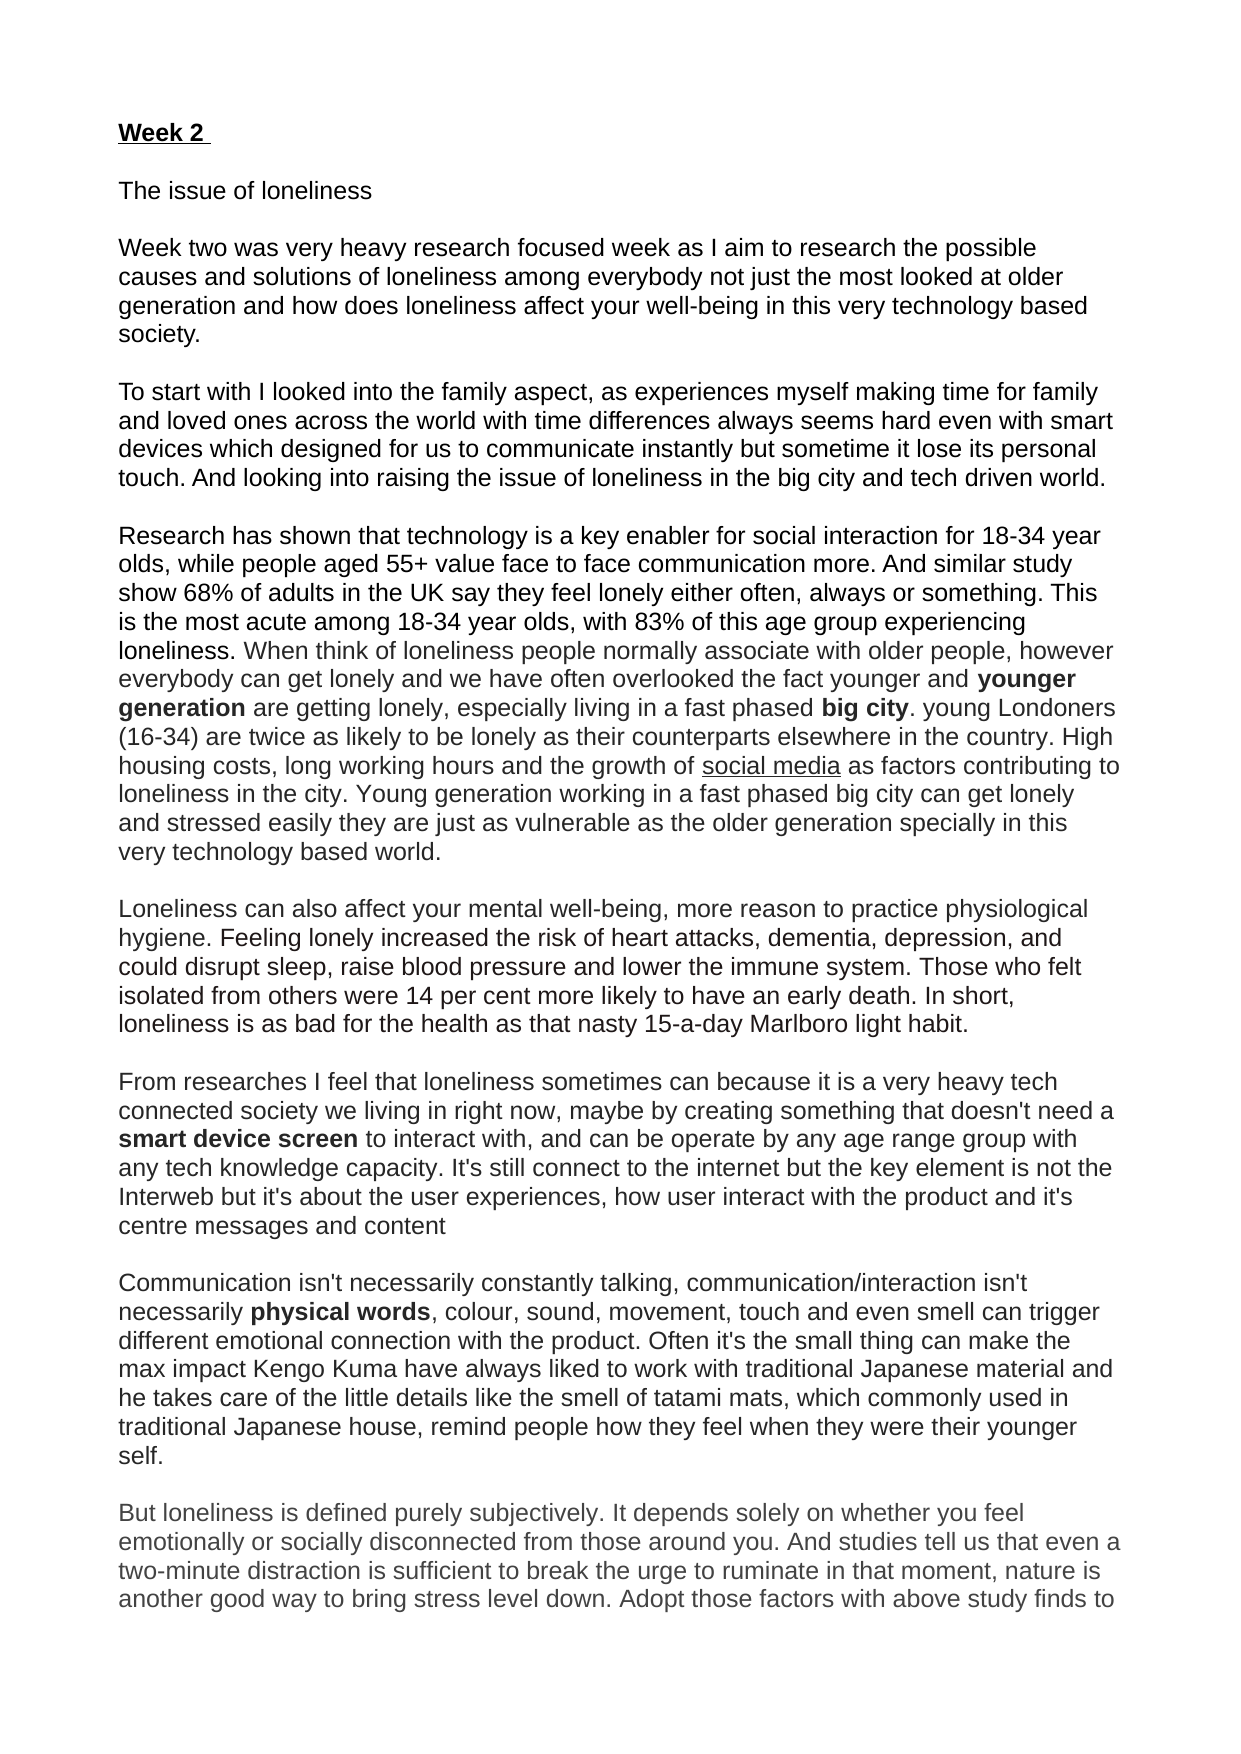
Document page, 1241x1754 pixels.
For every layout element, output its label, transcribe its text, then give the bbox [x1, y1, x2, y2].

text The issue of loneliness [118, 176, 1122, 204]
text From researches I feel that loneliness sometimes can because it is a very heavy tech connected society we living in right now, maybe by creating something that doesn't need a smart device screen to interact with, and can be operate by any age range group with any tech knowledge capacity. It's still connect to the internet but the key element is not the Interweb but it's about the user experiences, how user interact with the product and it's centre messages and content [118, 1067, 1122, 1239]
text But loneliness is defined purely subjectively. It depends solely on whether you feel emotionally or socially disconnected from those around you. And studies tell us that even a two-minute distraction is sufficient to break the urge to ruminate in that moment, nature is another good way to bring stress level down. Adopt those factors with above study finds to [118, 1498, 1122, 1613]
text Communication isn't necessarily constantly talking, communication/interaction isn't necessarily physical words, colour, sound, movement, touch and even smell can trigger different emotional connection with the product. Often it's the small thing can make the max impact Kengo Kuma have always liked to work with traditional Japanese material and he takes care of the little details like the smell of tatami mats, which commonly used in traditional Japanese house, remind people how they feel when they were their younger self. [118, 1268, 1122, 1469]
text Week 2 [118, 118, 1122, 147]
text Week two was very heavy research focused week as I aim to research the possible causes and solutions of loneliness among everybody not just the most looked at older generation and how does loneliness affect your well-being in this very technology based society. [118, 233, 1122, 348]
text Loneliness can also affect your mental well-being, more reason to practice physiological hygiene. Feeling lonely increased the risk of heart attacks, dementia, depression, and could disrupt sleep, raise blood pressure and lower the immune system. Those who felt isolated from others were 14 per cent more likely to have an early death. In short, loneliness is as bad for the health as that nasty 15-a-day Marlboro light habit. [118, 894, 1122, 1038]
text Research has shown that technology is a key enabler for social interaction for 18-34 year olds, while people aged 55+ value face to face communication more. And similar study show 68% of adults in the UK say they feel lonely either often, always or something. This is the most acute among 18-34 year olds, with 83% of this age group experiencing loneliness. When think of loneliness people normally associate with older people, however everybody can get lonely and we have often overlooked the fact younger and younger generation are getting lonely, especially living in a fast phased big city. young Londoners (16-34) are twice as likely to be lonely as their counterparts elsewhere in the country. High housing costs, long working hours and the growth of social media as factors contributing to loneliness in the city. Young generation working in a fast phased big city can get lonely and stressed easily they are just as vulnerable as the older generation specially in this very technology based world. [118, 521, 1122, 866]
text To start with I looked into the family aspect, as experiences myself making time for family and loved ones across the world with time differences always seems hard even with smart devices which designed for us to communicate instantly but sometime it lose its personal touch. And looking into raising the issue of loneliness in the big city and tech driven world. [118, 377, 1122, 492]
